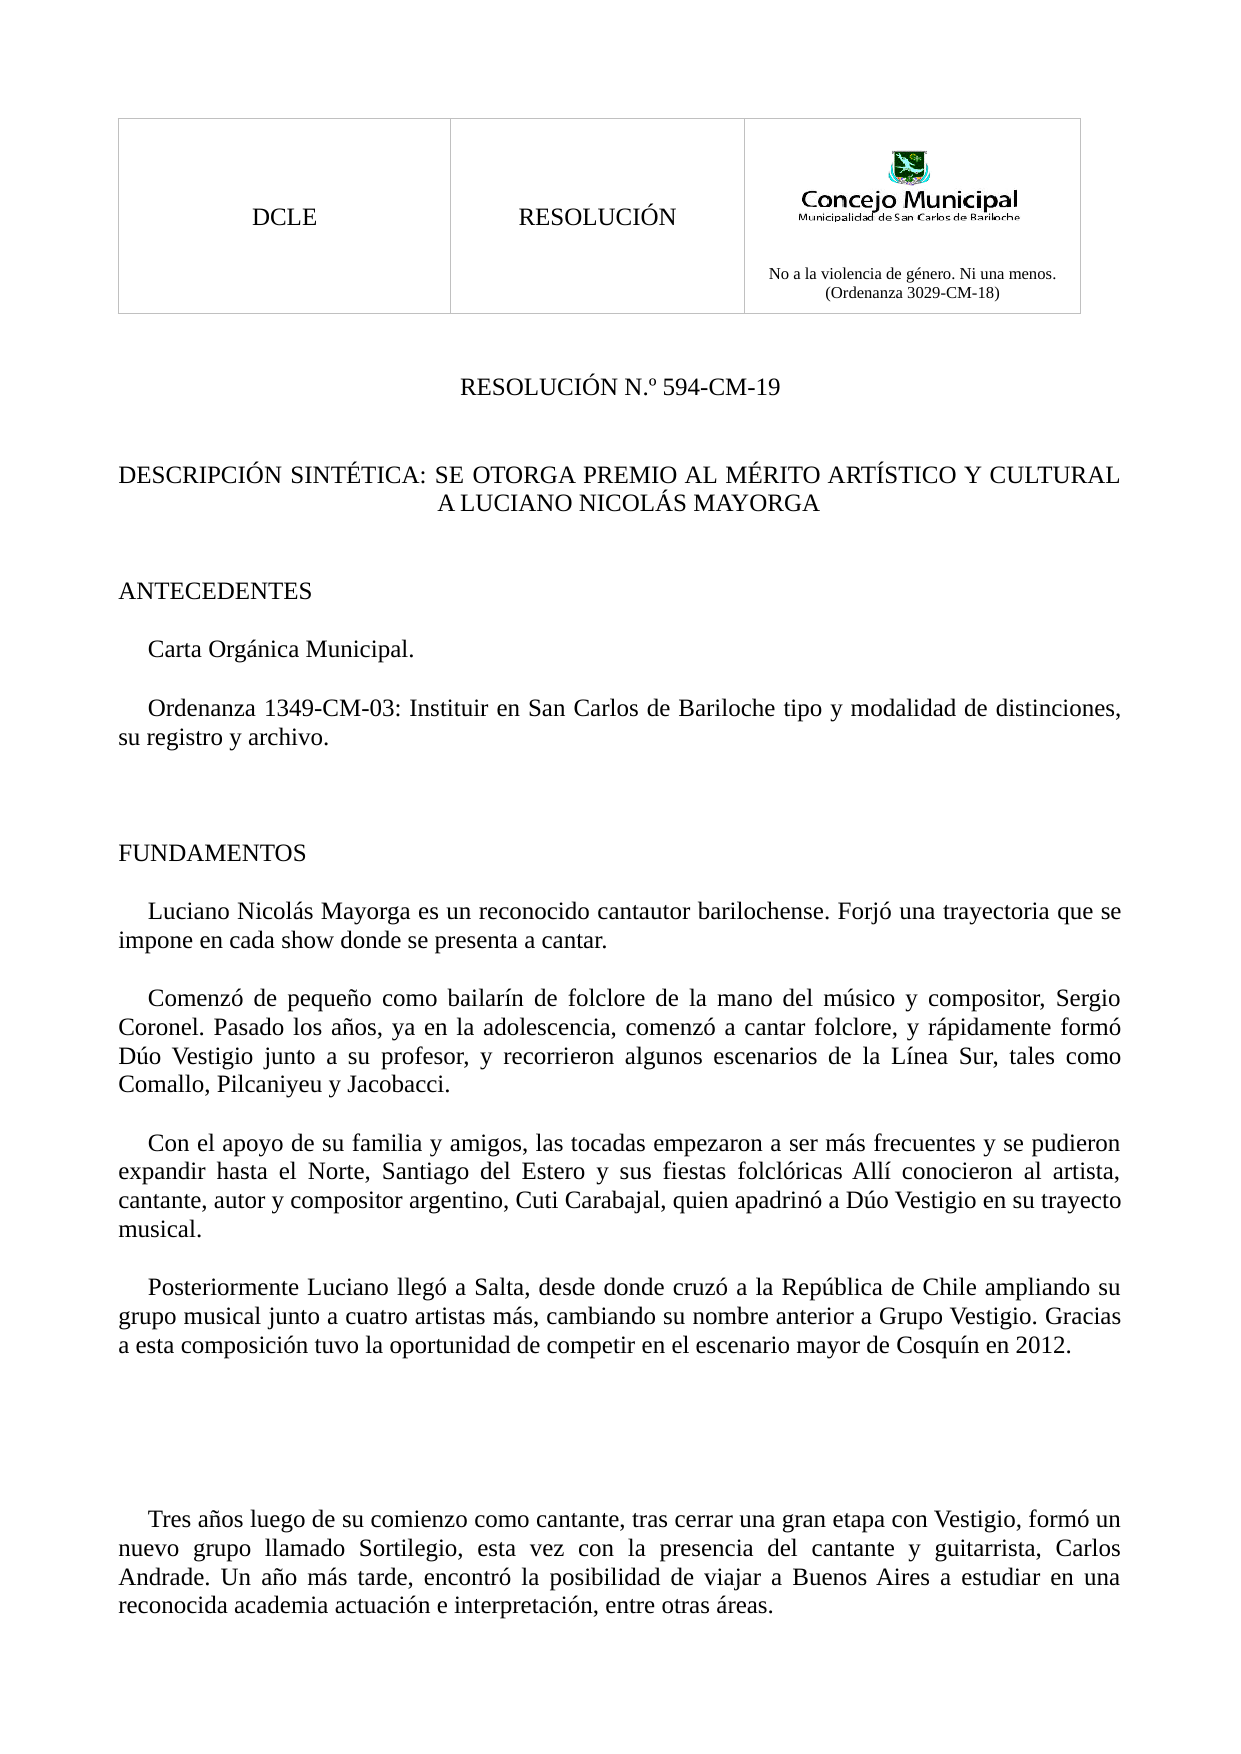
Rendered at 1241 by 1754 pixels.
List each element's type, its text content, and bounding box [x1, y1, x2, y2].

text RESOLUCIÓN N.º 594-CM-19 [118, 372, 1122, 401]
text Carta Orgánica Municipal. [118, 634, 1122, 663]
text FUNDAMENTOS [118, 838, 1122, 867]
text Ordenanza 1349-CM-03: Instituir en San Carlos de Bariloche tipo y modalidad de distinciones, su registro y archivo. [118, 693, 1122, 750]
text Luciano Nicolás Mayorga es un reconocido cantautor barilochense. Forjó una trayectoria que se impone en cada show donde se presenta a cantar. [118, 896, 1122, 954]
text Tres años luego de su comienzo como cantante, tras cerrar una gran etapa con Vestigio, formó un nuevo grupo llamado Sortilegio, esta vez con la presencia del cantante y guitarrista, Carlos Andrade. Un año más tarde, encontró la posibilidad de viajar a Buenos Aires a estudiar en una reconocida academia actuación e interpretación, entre otras áreas. [118, 1504, 1122, 1619]
text ANTECEDENTES [118, 576, 1122, 605]
text Posteriormente Luciano llegó a Salta, desde donde cruzó a la República de Chile ampliando su grupo musical junto a cuatro artistas más, cambiando su nombre anterior a Grupo Vestigio. Gracias a esta composición tuvo la oportunidad de competir en el escenario mayor de Cosquín en 2012. [118, 1272, 1122, 1358]
text Comenzó de pequeño como bailarín de folclore de la mano del músico y compositor, Sergio Coronel. Pasado los años, ya en la adolescencia, comenzó a cantar folclore, y rápidamente formó Dúo Vestigio junto a su profesor, y recorrieron algunos escenarios de la Línea Sur, tales como Comallo, Pilcaniyeu y Jacobacci. [118, 983, 1122, 1098]
text DESCRIPCIÓN SINTÉTICA: SE OTORGA PREMIO AL MÉRITO ARTÍSTICO Y CULTURAL A LUCIANO NICOLÁS MAYORGA [118, 460, 1122, 517]
text Con el apoyo de su familia y amigos, las tocadas empezaron a ser más frecuentes y se pudieron expandir hasta el Norte, Santiago del Estero y sus fiestas folclóricas Allí conocieron al artista, cantante, autor y compositor argentino, Cuti Carabajal, quien apadrinó a Dúo Vestigio en su trayecto musical. [118, 1128, 1122, 1243]
